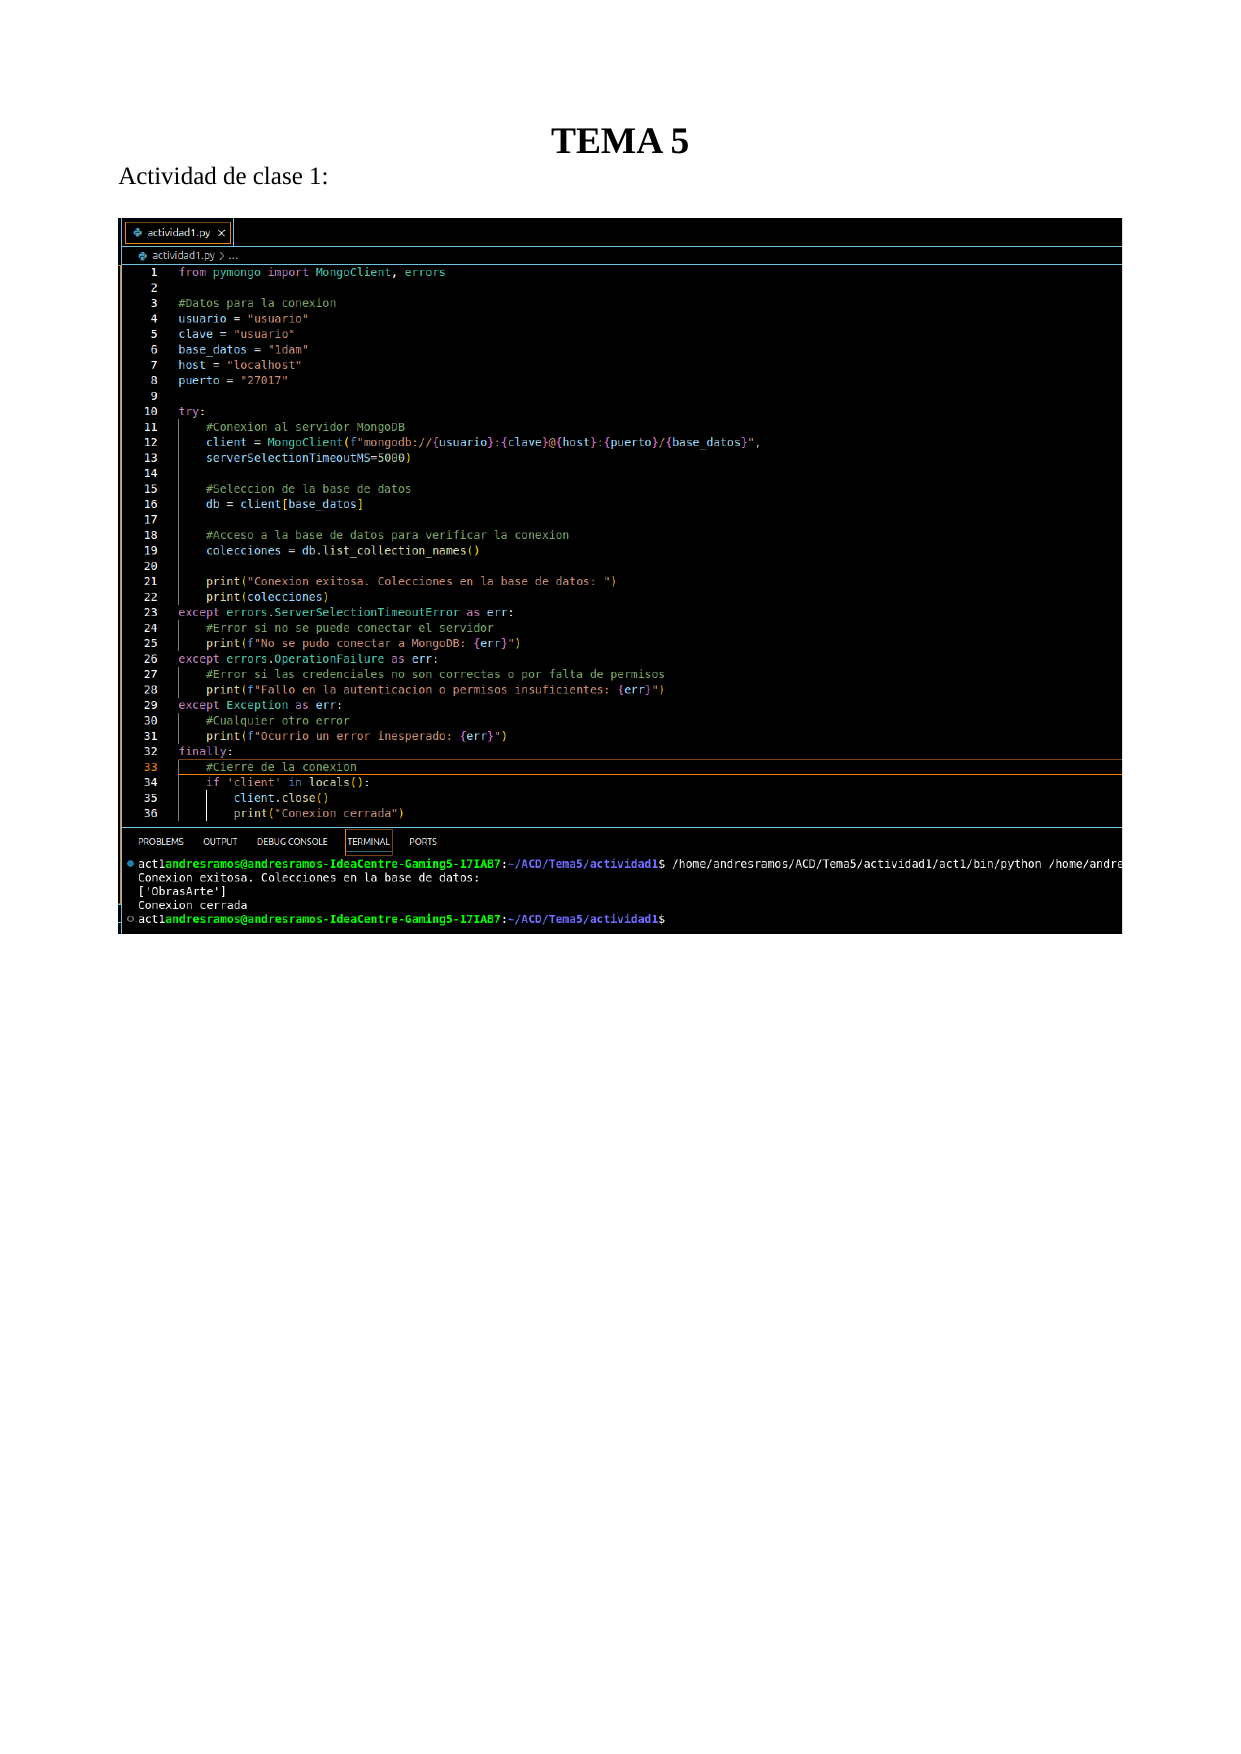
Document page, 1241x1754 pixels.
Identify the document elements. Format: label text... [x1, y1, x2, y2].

text TEMA 5 [118, 118, 1122, 161]
text Actividad de clase 1: [118, 161, 1122, 190]
picture [118, 218, 1123, 934]
